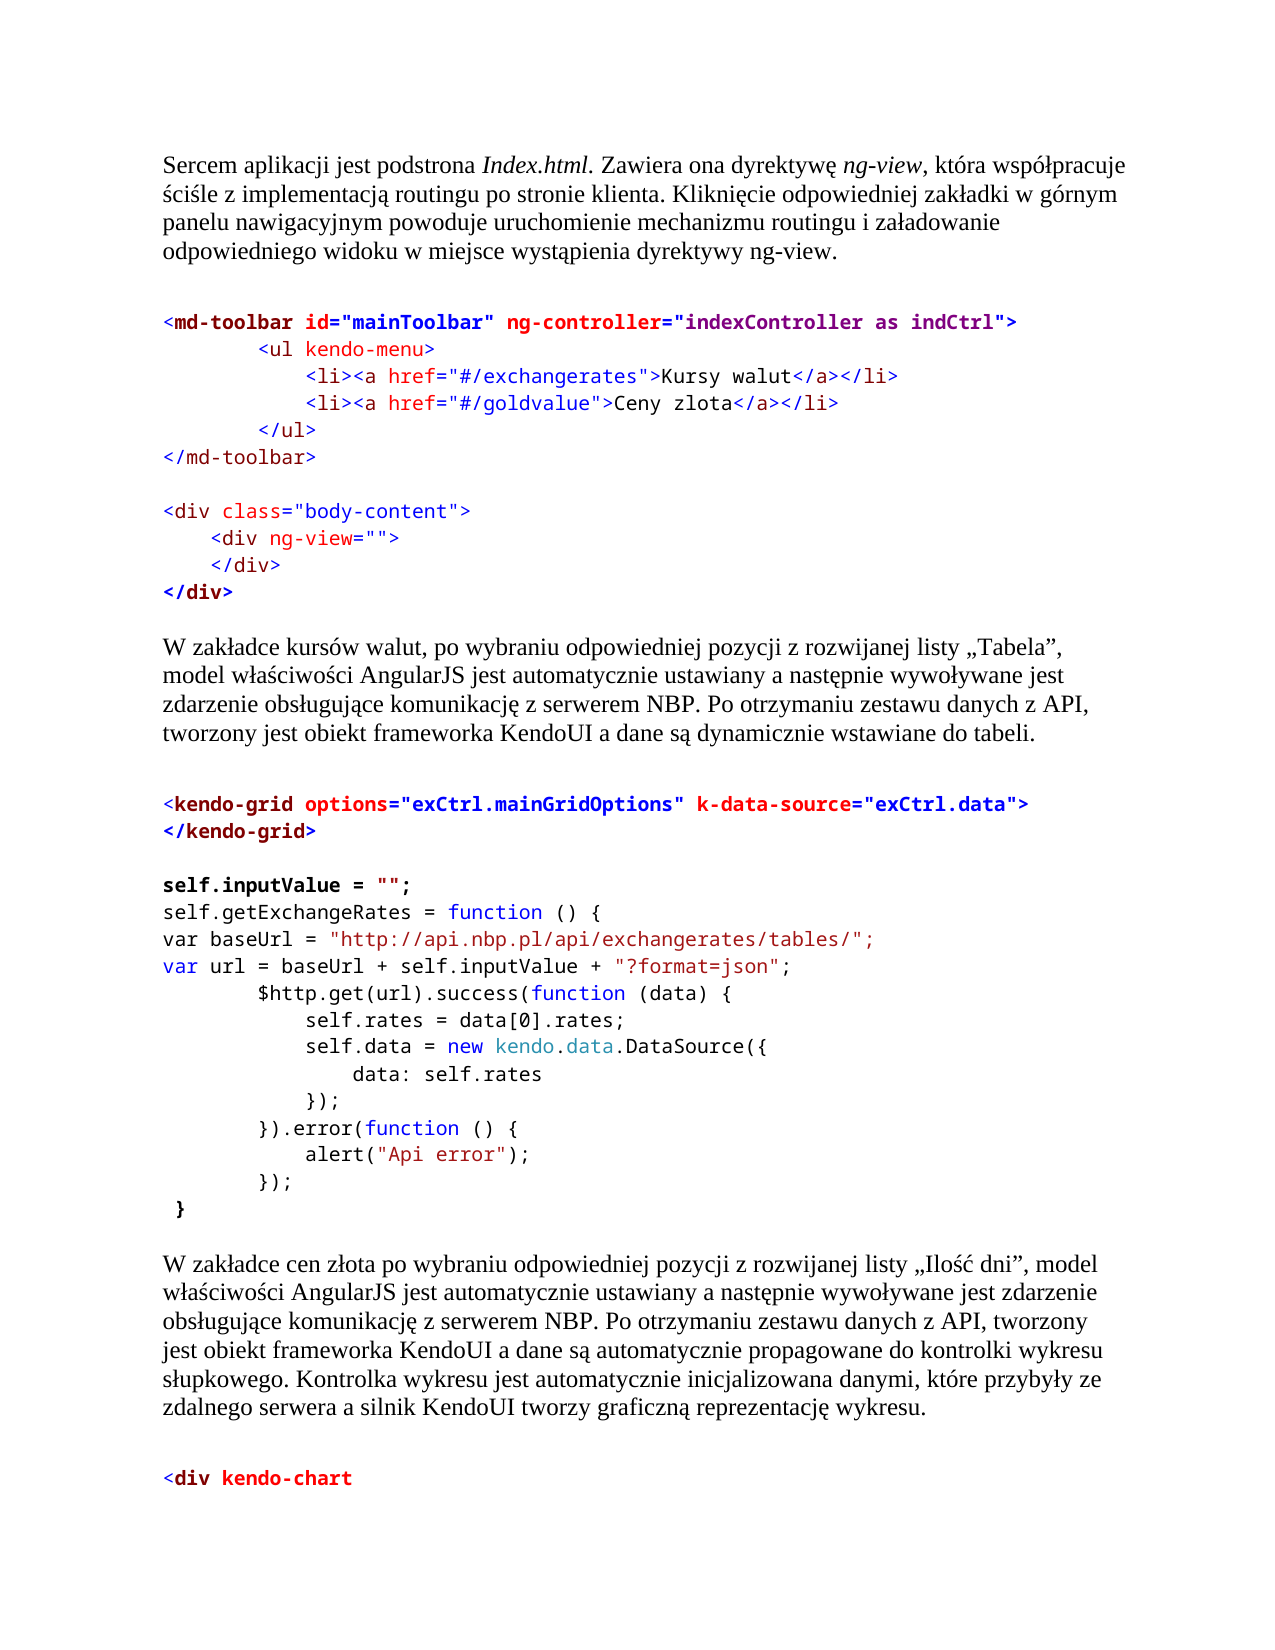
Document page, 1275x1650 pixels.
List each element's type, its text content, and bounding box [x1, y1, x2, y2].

text <li><a href="#/exchangerates">Kursy walut</a></li> [162, 362, 1127, 389]
text </div> [162, 551, 1127, 578]
text }); [162, 1168, 1127, 1195]
text self.data = new kendo.data.DataSource({ [162, 1033, 1127, 1060]
text $http.get(url).success(function (data) { [162, 979, 1127, 1006]
text <div kendo-chart [162, 1464, 1127, 1491]
text Sercem aplikacji jest podstrona Index.html. Zawiera ona dyrektywę ng-view, która współpracuje ściśle z implementacją routingu po stronie klienta. Kliknięcie odpowiedniej zakładki w górnym panelu nawigacyjnym powoduje uruchomienie mechanizmu routingu i załadowanie odpowiedniego widoku w miejsce wystąpienia dyrektywy ng-view. [162, 150, 1127, 265]
text }).error(function () { [162, 1114, 1127, 1141]
text self.getExchangeRates = function () { [162, 898, 1127, 925]
text data: self.rates [162, 1060, 1127, 1087]
text <div class="body-content"> [162, 497, 1127, 524]
text }); [162, 1087, 1127, 1114]
text self.rates = data[0].rates; [162, 1006, 1127, 1033]
text </ul> [162, 416, 1127, 443]
text </kendo-grid> [162, 817, 1127, 844]
text var url = baseUrl + self.inputValue + "?format=json"; [162, 952, 1127, 979]
text </div> [162, 578, 1127, 605]
text <kendo-grid options="exCtrl.mainGridOptions" k-data-source="exCtrl.data"> [162, 790, 1127, 817]
text <li><a href="#/goldvalue">Ceny zlota</a></li> [162, 389, 1127, 416]
text </md-toolbar> [162, 443, 1127, 470]
text W zakładce kursów walut, po wybraniu odpowiedniej pozycji z rozwijanej listy „Tabela”, model właściwości AngularJS jest automatycznie ustawiany a następnie wywoływane jest zdarzenie obsługujące komunikację z serwerem NBP. Po otrzymaniu zestawu danych z API, tworzony jest obiekt frameworka KendoUI a dane są dynamicznie wstawiane do tabeli. [162, 632, 1127, 747]
text var baseUrl = "http://api.nbp.pl/api/exchangerates/tables/"; [162, 925, 1127, 952]
text <md-toolbar id="mainToolbar" ng-controller="indexController as indCtrl"> [162, 308, 1127, 335]
text W zakładce cen złota po wybraniu odpowiedniej pozycji z rozwijanej listy „Ilość dni”, model właściwości AngularJS jest automatycznie ustawiany a następnie wywoływane jest zdarzenie obsługujące komunikację z serwerem NBP. Po otrzymaniu zestawu danych z API, tworzony jest obiekt frameworka KendoUI a dane są automatycznie propagowane do kontrolki wykresu słupkowego. Kontrolka wykresu jest automatycznie inicjalizowana danymi, które przybyły ze zdalnego serwera a silnik KendoUI tworzy graficzną reprezentację wykresu. [162, 1249, 1127, 1421]
text alert("Api error"); [162, 1141, 1127, 1168]
text } [162, 1195, 1127, 1222]
text <div ng-view=""> [162, 524, 1127, 551]
text <ul kendo-menu> [162, 335, 1127, 362]
text self.inputValue = ""; [162, 871, 1127, 898]
